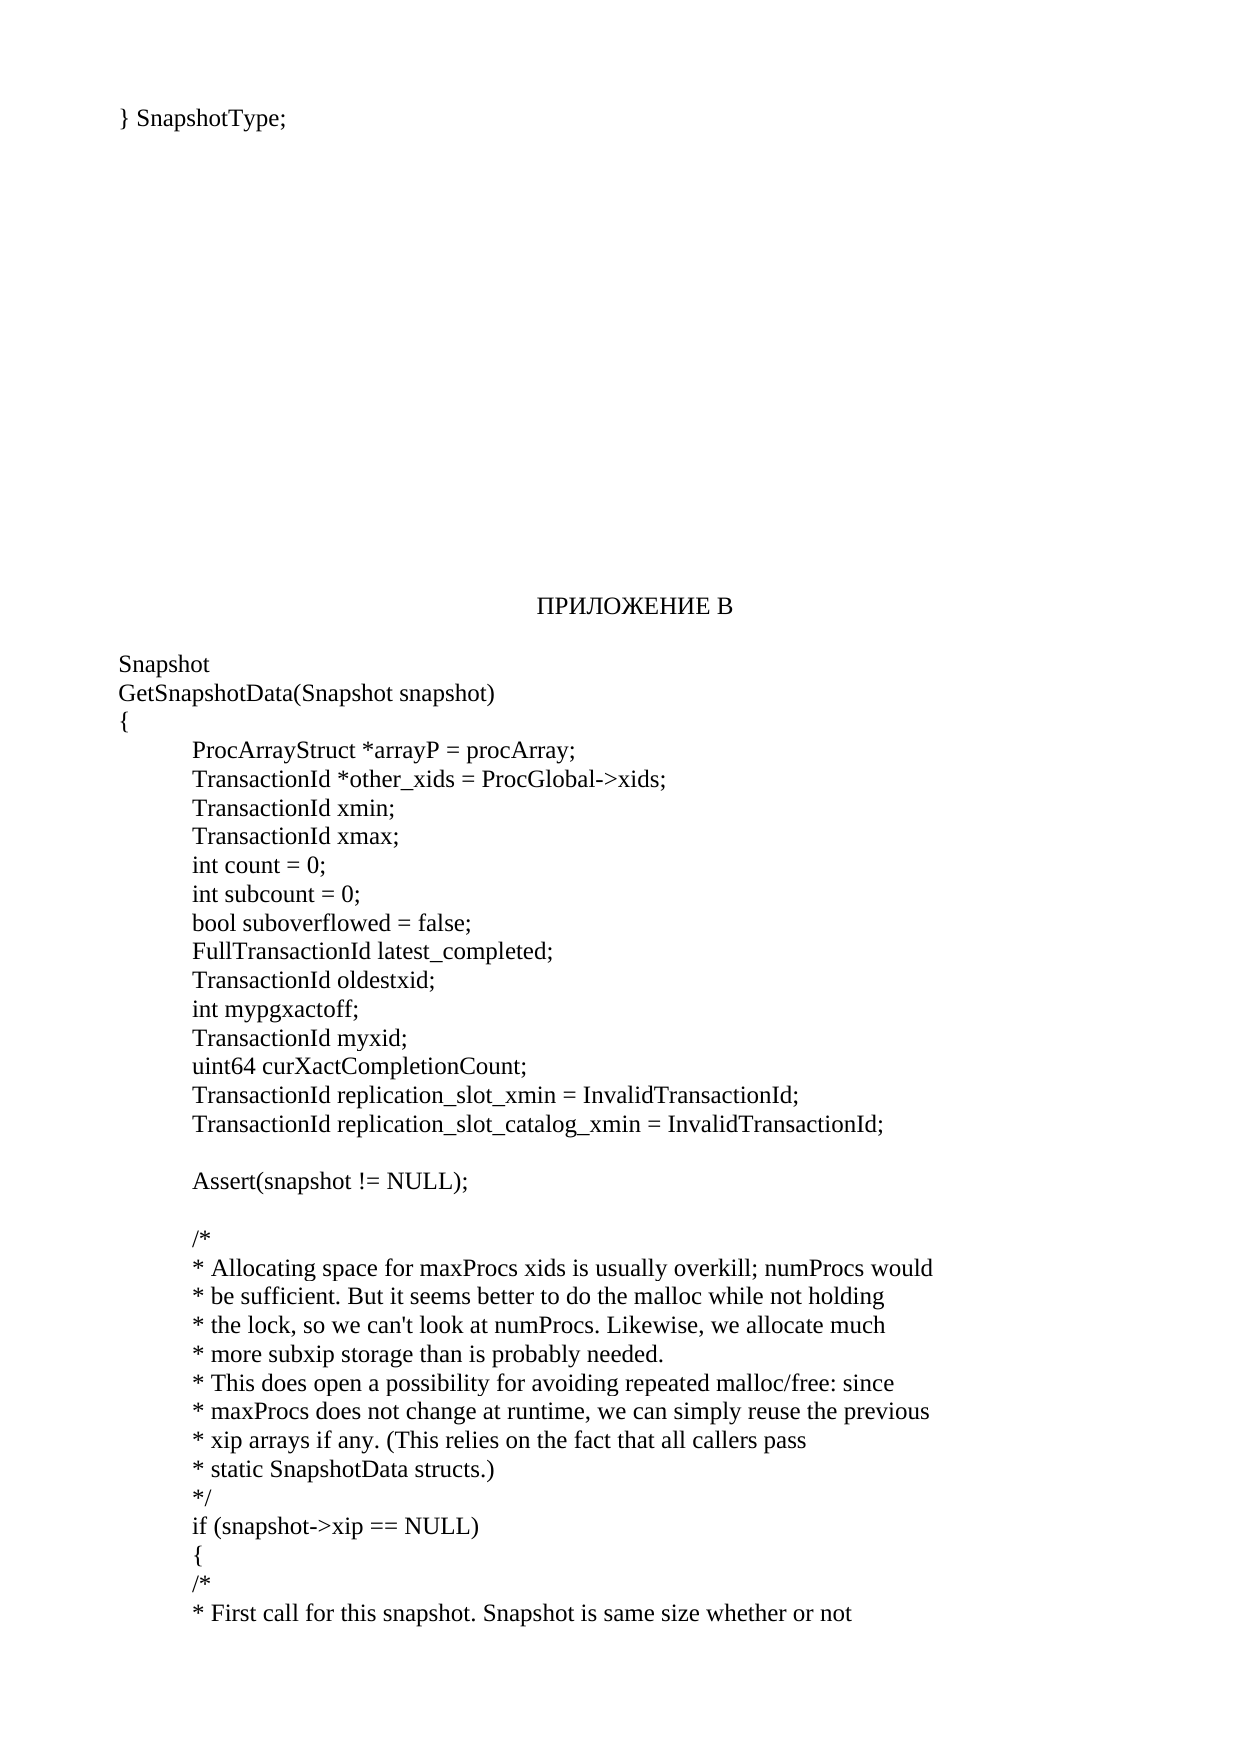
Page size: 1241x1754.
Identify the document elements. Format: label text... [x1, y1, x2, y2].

text * be sufficient. But it seems better to do the malloc while not holding [118, 1281, 1152, 1310]
text { [118, 1540, 1152, 1569]
text TransactionId xmin; [118, 793, 1152, 821]
text * This does open a possibility for avoiding repeated malloc/free: since [118, 1368, 1152, 1396]
text int count = 0; [118, 850, 1152, 879]
text TransactionId *other_xids = ProcGlobal->xids; [118, 764, 1152, 793]
text Assert(snapshot != NULL); [118, 1166, 1152, 1195]
text if (snapshot->xip == NULL) [118, 1511, 1152, 1540]
text GetSnapshotData(Snapshot snapshot) [118, 678, 1152, 706]
text TransactionId replication_slot_catalog_xmin = InvalidTransactionId; [118, 1109, 1152, 1138]
text ProcArrayStruct *arrayP = procArray; [118, 735, 1152, 764]
text Snapshot [118, 649, 1152, 678]
text * xip arrays if any. (This relies on the fact that all callers pass [118, 1425, 1152, 1454]
text * Allocating space for maxProcs xids is usually overkill; numProcs would [118, 1253, 1152, 1281]
text * First call for this snapshot. Snapshot is same size whether or not [118, 1598, 1152, 1626]
text bool suboverflowed = false; [118, 908, 1152, 936]
text uint64 curXactCompletionCount; [118, 1051, 1152, 1080]
text TransactionId replication_slot_xmin = InvalidTransactionId; [118, 1080, 1152, 1109]
text * more subxip storage than is probably needed. [118, 1339, 1152, 1368]
text int subcount = 0; [118, 879, 1152, 908]
text TransactionId myxid; [118, 1023, 1152, 1051]
text /* [118, 1224, 1152, 1253]
text int mypgxactoff; [118, 994, 1152, 1023]
text ПРИЛОЖЕНИЕ В [118, 591, 1152, 620]
text */ [118, 1483, 1152, 1511]
text } SnapshotType; [118, 103, 1152, 131]
text * static SnapshotData structs.) [118, 1454, 1152, 1483]
text FullTransactionId latest_completed; [118, 936, 1152, 965]
text /* [118, 1569, 1152, 1598]
text * maxProcs does not change at runtime, we can simply reuse the previous [118, 1396, 1152, 1425]
text { [118, 706, 1152, 735]
text * the lock, so we can't look at numProcs. Likewise, we allocate much [118, 1310, 1152, 1339]
text TransactionId oldestxid; [118, 965, 1152, 994]
text TransactionId xmax; [118, 821, 1152, 850]
